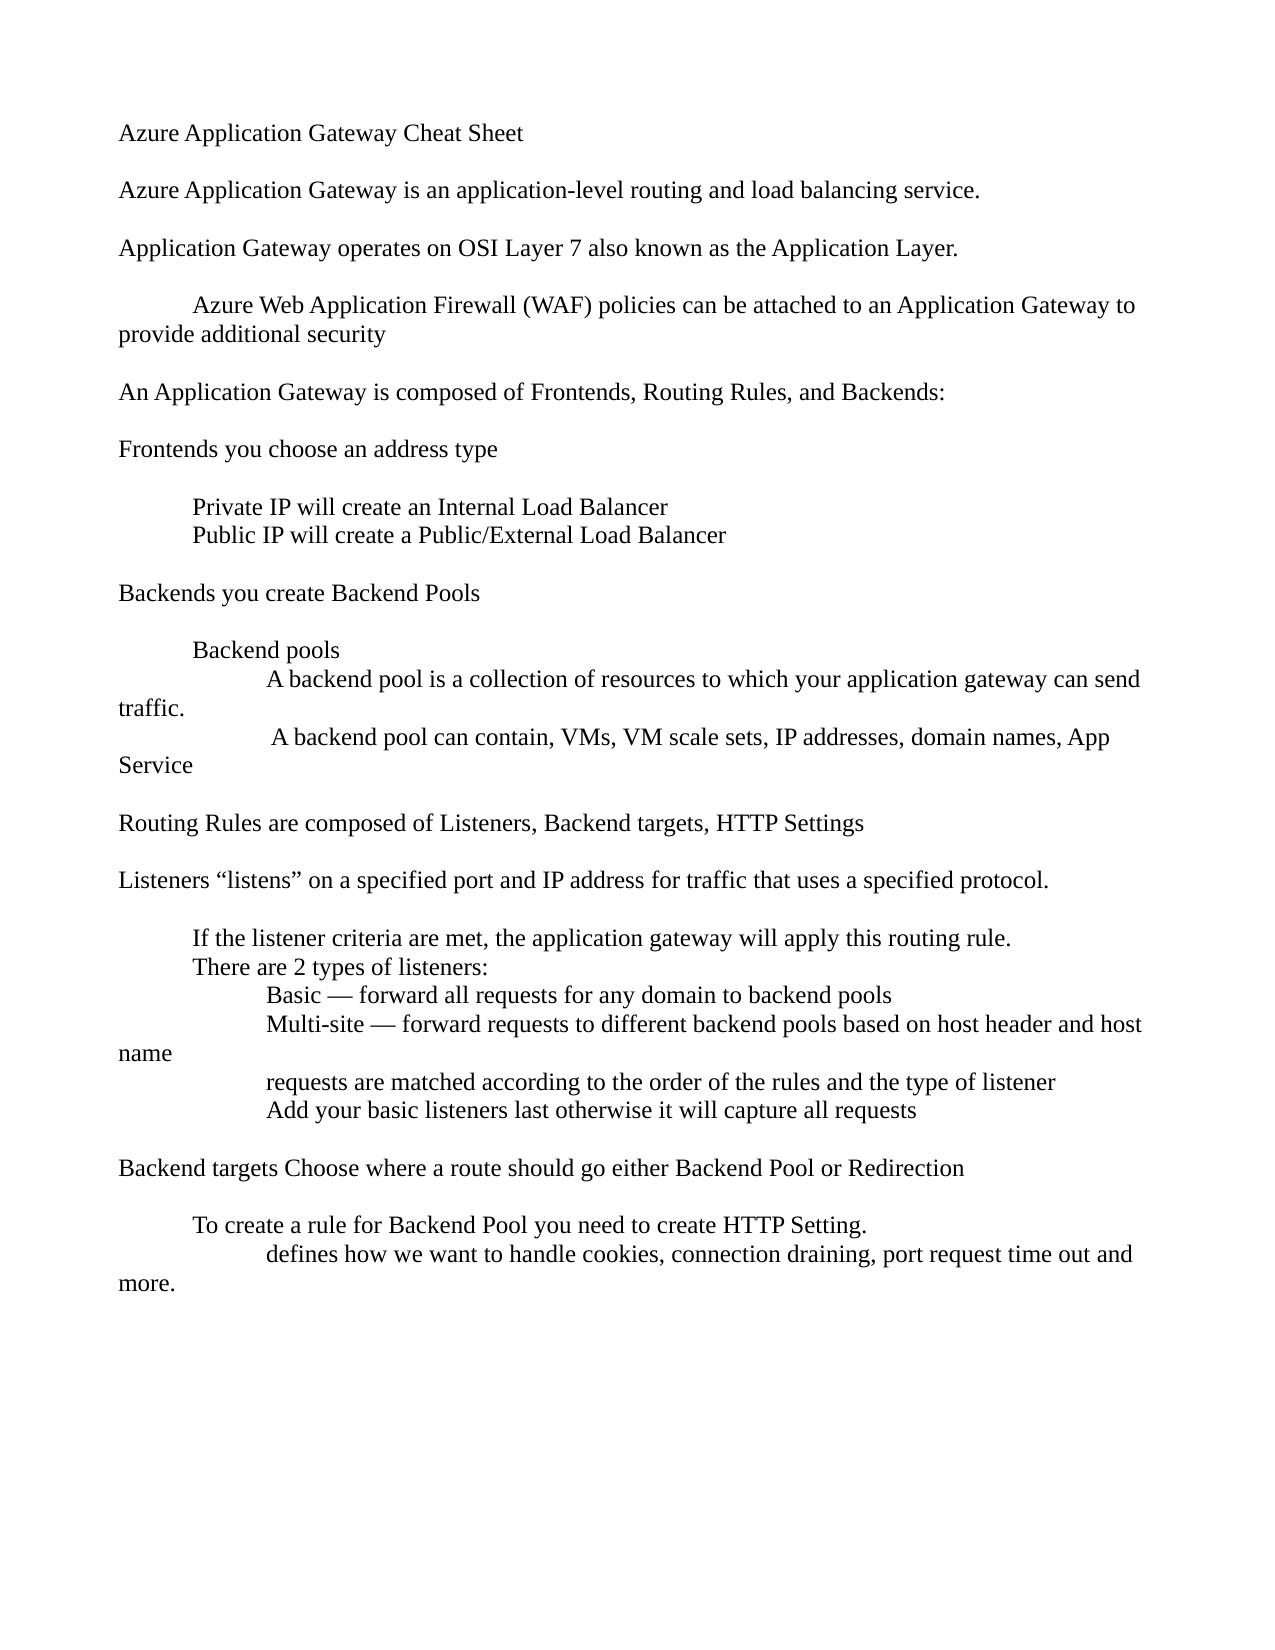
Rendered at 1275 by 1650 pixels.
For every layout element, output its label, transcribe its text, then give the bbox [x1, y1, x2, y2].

text There are 2 types of listeners: [118, 952, 1157, 981]
text Azure Application Gateway is an application-level routing and load balancing service. [118, 176, 1157, 204]
text requests are matched according to the order of the rules and the type of listener [118, 1067, 1157, 1096]
text Backend targets Choose where a route should go either Backend Pool or Redirection [118, 1153, 1157, 1182]
text Backends you create Backend Pools [118, 578, 1157, 607]
text Private IP will create an Internal Load Balancer [118, 492, 1157, 521]
text Azure Web Application Firewall (WAF) policies can be attached to an Application Gateway to provide additional security [118, 291, 1157, 348]
text Application Gateway operates on OSI Layer 7 also known as the Application Layer. [118, 233, 1157, 262]
text A backend pool is a collection of resources to which your application gateway can send traffic. [118, 664, 1157, 722]
text Routing Rules are composed of Listeners, Backend targets, HTTP Settings [118, 808, 1157, 837]
text Frontends you choose an address type [118, 434, 1157, 463]
text Multi-site — forward requests to different backend pools based on host header and host name [118, 1009, 1157, 1067]
text Add your basic listeners last otherwise it will capture all requests [118, 1096, 1157, 1124]
text Public IP will create a Public/External Load Balancer [118, 521, 1157, 549]
text Listeners “listens” on a specified port and IP address for traffic that uses a specified protocol. [118, 866, 1157, 894]
text A backend pool can contain, VMs, VM scale sets, IP addresses, domain names, App Service [118, 722, 1157, 779]
text Basic — forward all requests for any domain to backend pools [118, 981, 1157, 1009]
text To create a rule for Backend Pool you need to create HTTP Setting. [118, 1211, 1157, 1239]
text An Application Gateway is composed of Frontends, Routing Rules, and Backends: [118, 377, 1157, 406]
text Backend pools [118, 636, 1157, 664]
text Azure Application Gateway Cheat Sheet [118, 118, 1157, 147]
text defines how we want to handle cookies, connection draining, port request time out and more. [118, 1239, 1157, 1297]
text If the listener criteria are met, the application gateway will apply this routing rule. [118, 923, 1157, 952]
